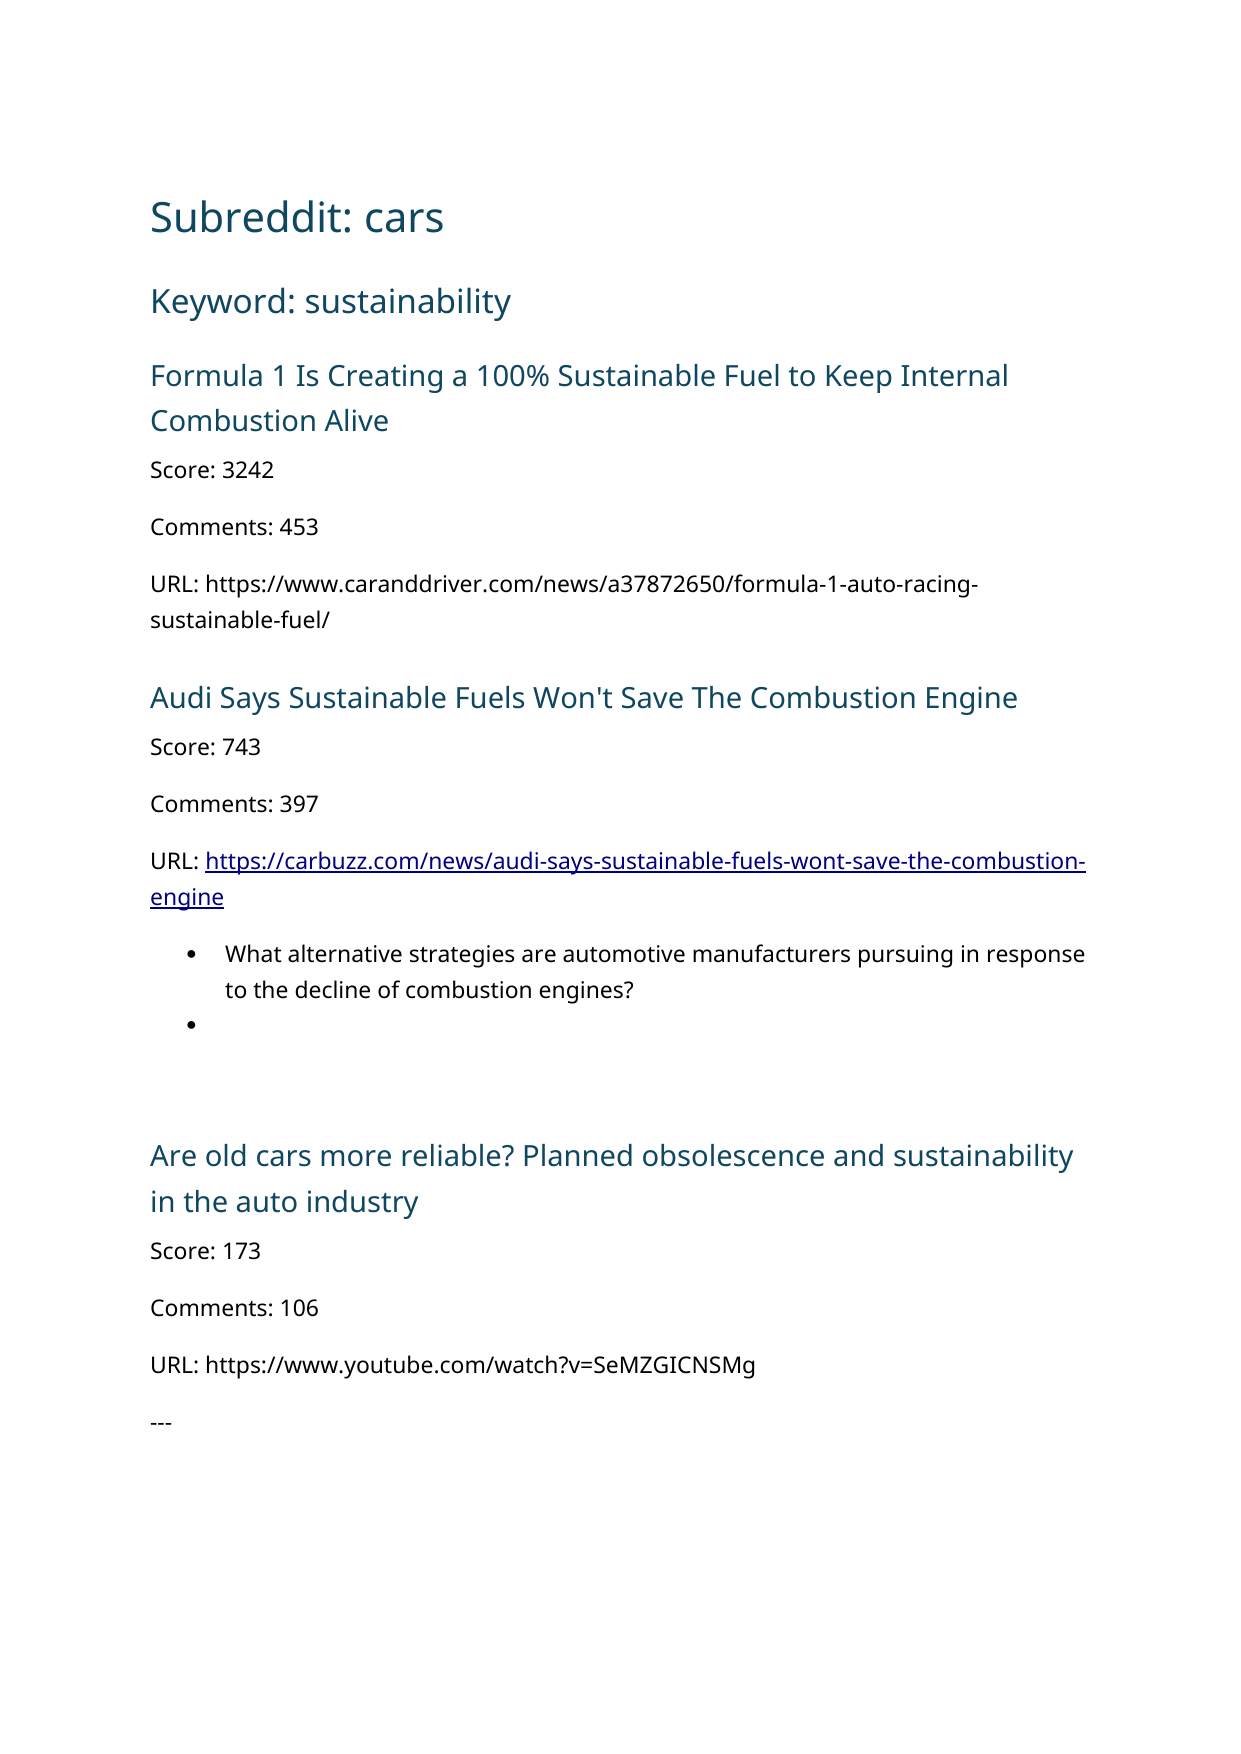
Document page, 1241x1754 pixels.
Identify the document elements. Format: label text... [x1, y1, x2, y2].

text URL: https://www.caranddriver.com/news/a37872650/formula-1-auto-racing-sustainable-fuel/ [150, 568, 1090, 635]
subtitle Keyword: sustainability [150, 278, 1090, 323]
text Comments: 106 [150, 1292, 1090, 1323]
subtitle Audi Says Sustainable Fuels Won't Save The Combustion Engine [150, 677, 1090, 717]
text Comments: 397 [150, 788, 1090, 819]
text URL: https://www.youtube.com/watch?v=SeMZGICNSMg [150, 1349, 1090, 1380]
text Comments: 453 [150, 511, 1090, 542]
text --- [150, 1405, 1090, 1437]
text URL: https://carbuzz.com/news/audi-says-sustainable-fuels-wont-save-the-combustion-engine [150, 845, 1090, 912]
subtitle Are old cars more reliable? Planned obsolescence and sustainability in the auto industry [150, 1136, 1090, 1221]
text Score: 743 [150, 731, 1090, 763]
text Score: 3242 [150, 454, 1090, 486]
text Score: 173 [150, 1235, 1090, 1266]
list What alternative strategies are automotive manufacturers pursuing in response to the decline of combustion engines? [187, 938, 1090, 1005]
subtitle Formula 1 Is Creating a 100% Sustainable Fuel to Keep Internal Combustion Alive [150, 355, 1090, 440]
subtitle Subreddit: cars [150, 187, 1090, 244]
